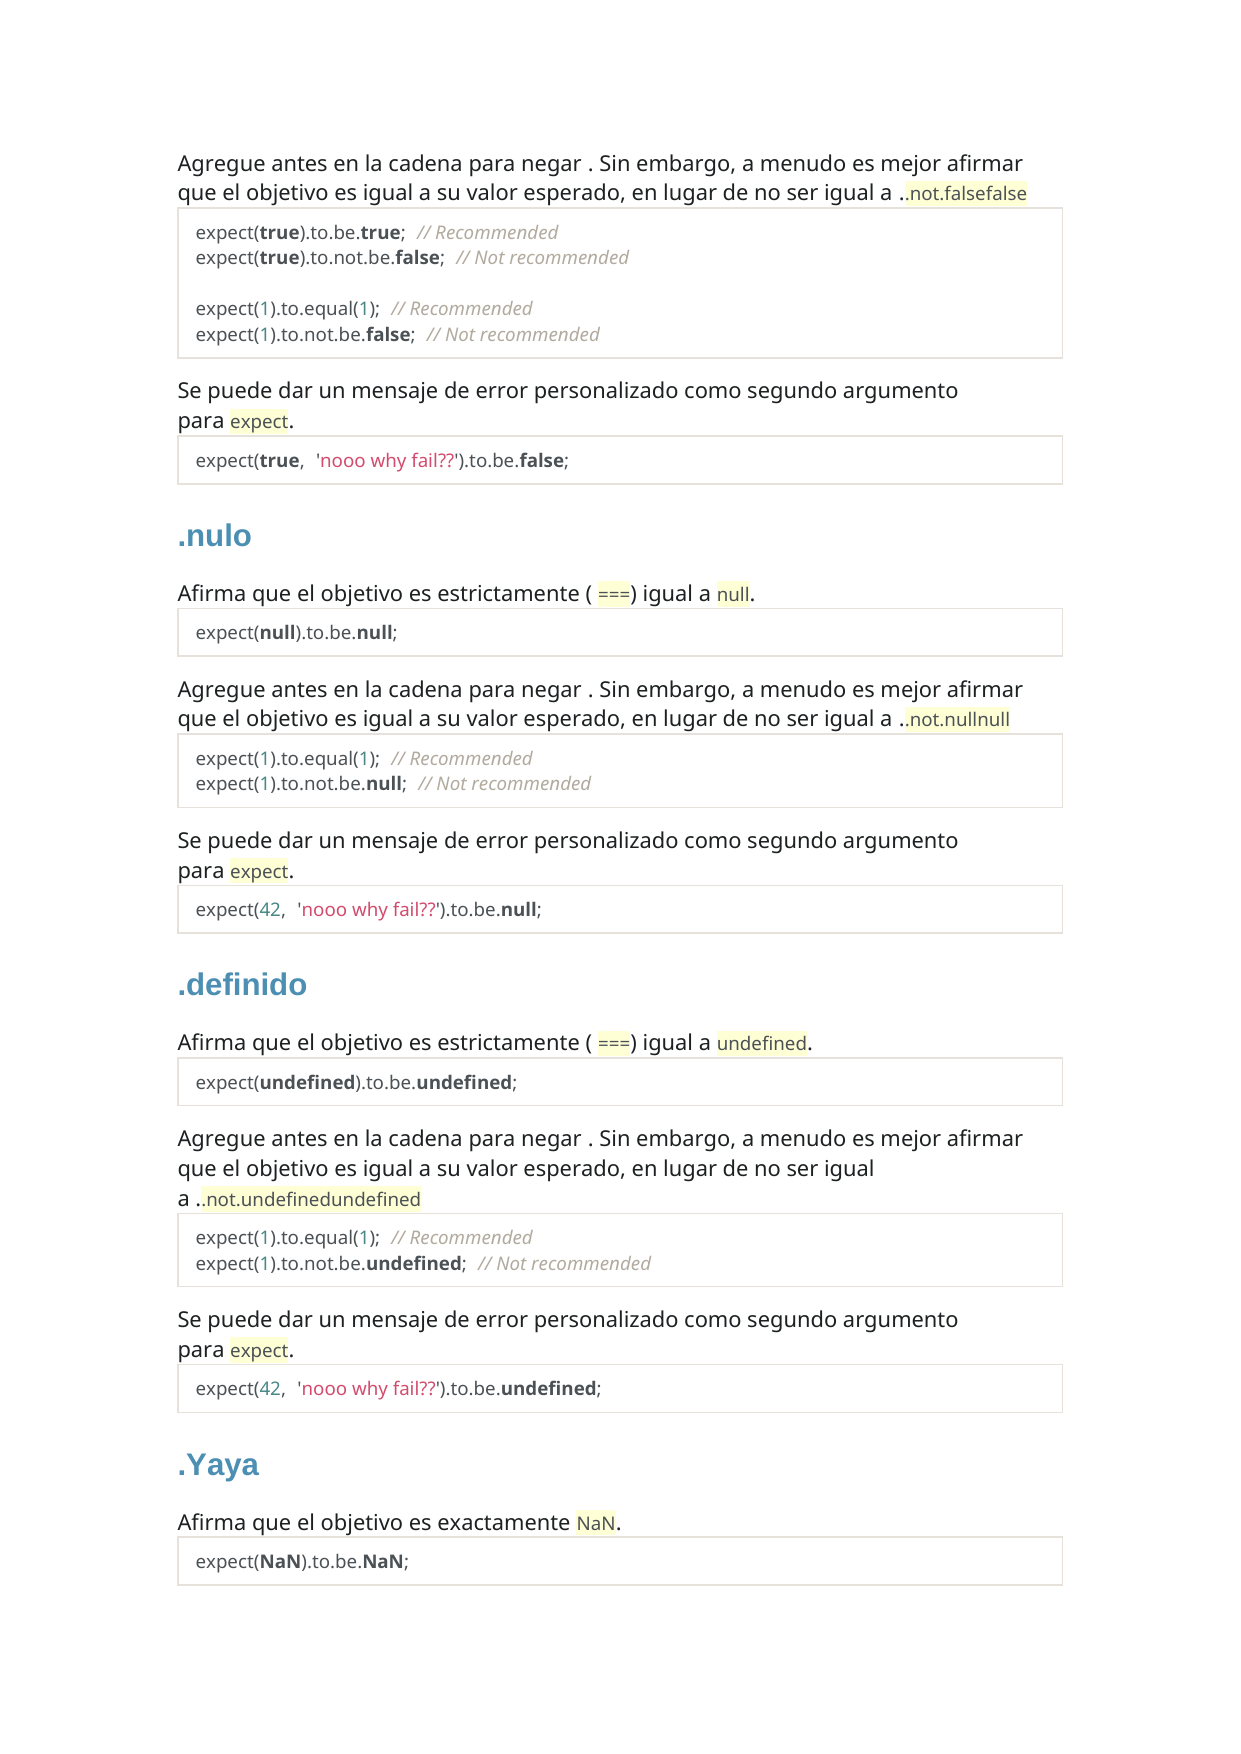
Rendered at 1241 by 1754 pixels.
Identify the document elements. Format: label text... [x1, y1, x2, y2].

text expect(42, 'nooo why fail??').to.be.null; [179, 886, 1062, 932]
text expect(true, 'nooo why fail??').to.be.false; [179, 437, 1062, 483]
text expect(1).to.not.be.null; // Not recommended [179, 759, 1062, 807]
text expect(42, 'nooo why fail??').to.be.undefined; [179, 1365, 1062, 1412]
text expect(null).to.be.null; [179, 609, 1062, 655]
text Afirma que el objetivo es estrictamente ( ===) igual a null. [177, 578, 1063, 607]
text expect(1).to.equal(1); // Recommended [179, 1214, 1062, 1238]
subtitle .definido [177, 966, 1063, 1002]
text expect(1).to.not.be.undefined; // Not recommended [179, 1238, 1062, 1286]
text Afirma que el objetivo es estrictamente ( ===) igual a undefined. [177, 1027, 1063, 1057]
text expect(1).to.equal(1); // Recommended [179, 284, 1062, 309]
subtitle .nulo [177, 517, 1063, 553]
subtitle .Yaya [177, 1446, 1063, 1481]
text Se puede dar un mensaje de error personalizado como segundo argumento para expect. [177, 825, 1063, 884]
text expect(NaN).to.be.NaN; [179, 1538, 1062, 1584]
text expect(undefined).to.be.undefined; [179, 1059, 1062, 1105]
text expect(true).to.be.true; // Recommended [179, 209, 1062, 233]
text Se puede dar un mensaje de error personalizado como segundo argumento para expect. [177, 1304, 1063, 1364]
text expect(1).to.not.be.false; // Not recommended [179, 309, 1062, 357]
text expect(1).to.equal(1); // Recommended [179, 735, 1062, 759]
text expect(true).to.not.be.false; // Not recommended [179, 233, 1062, 258]
text Se puede dar un mensaje de error personalizado como segundo argumento para expect. [177, 375, 1063, 435]
text Agregue antes en la cadena para negar . Sin embargo, a menudo es mejor afirmar que el objetivo es igual a su valor esperado, en lugar de no ser igual a ..not.undefinedundefined [177, 1123, 1063, 1212]
text Afirma que el objetivo es exactamente NaN. [177, 1506, 1063, 1536]
text Agregue antes en la cadena para negar . Sin embargo, a menudo es mejor afirmar que el objetivo es igual a su valor esperado, en lugar de no ser igual a ..not.nullnull [177, 674, 1063, 733]
text Agregue antes en la cadena para negar . Sin embargo, a menudo es mejor afirmar que el objetivo es igual a su valor esperado, en lugar de no ser igual a ..not.falsefalse [177, 148, 1063, 207]
